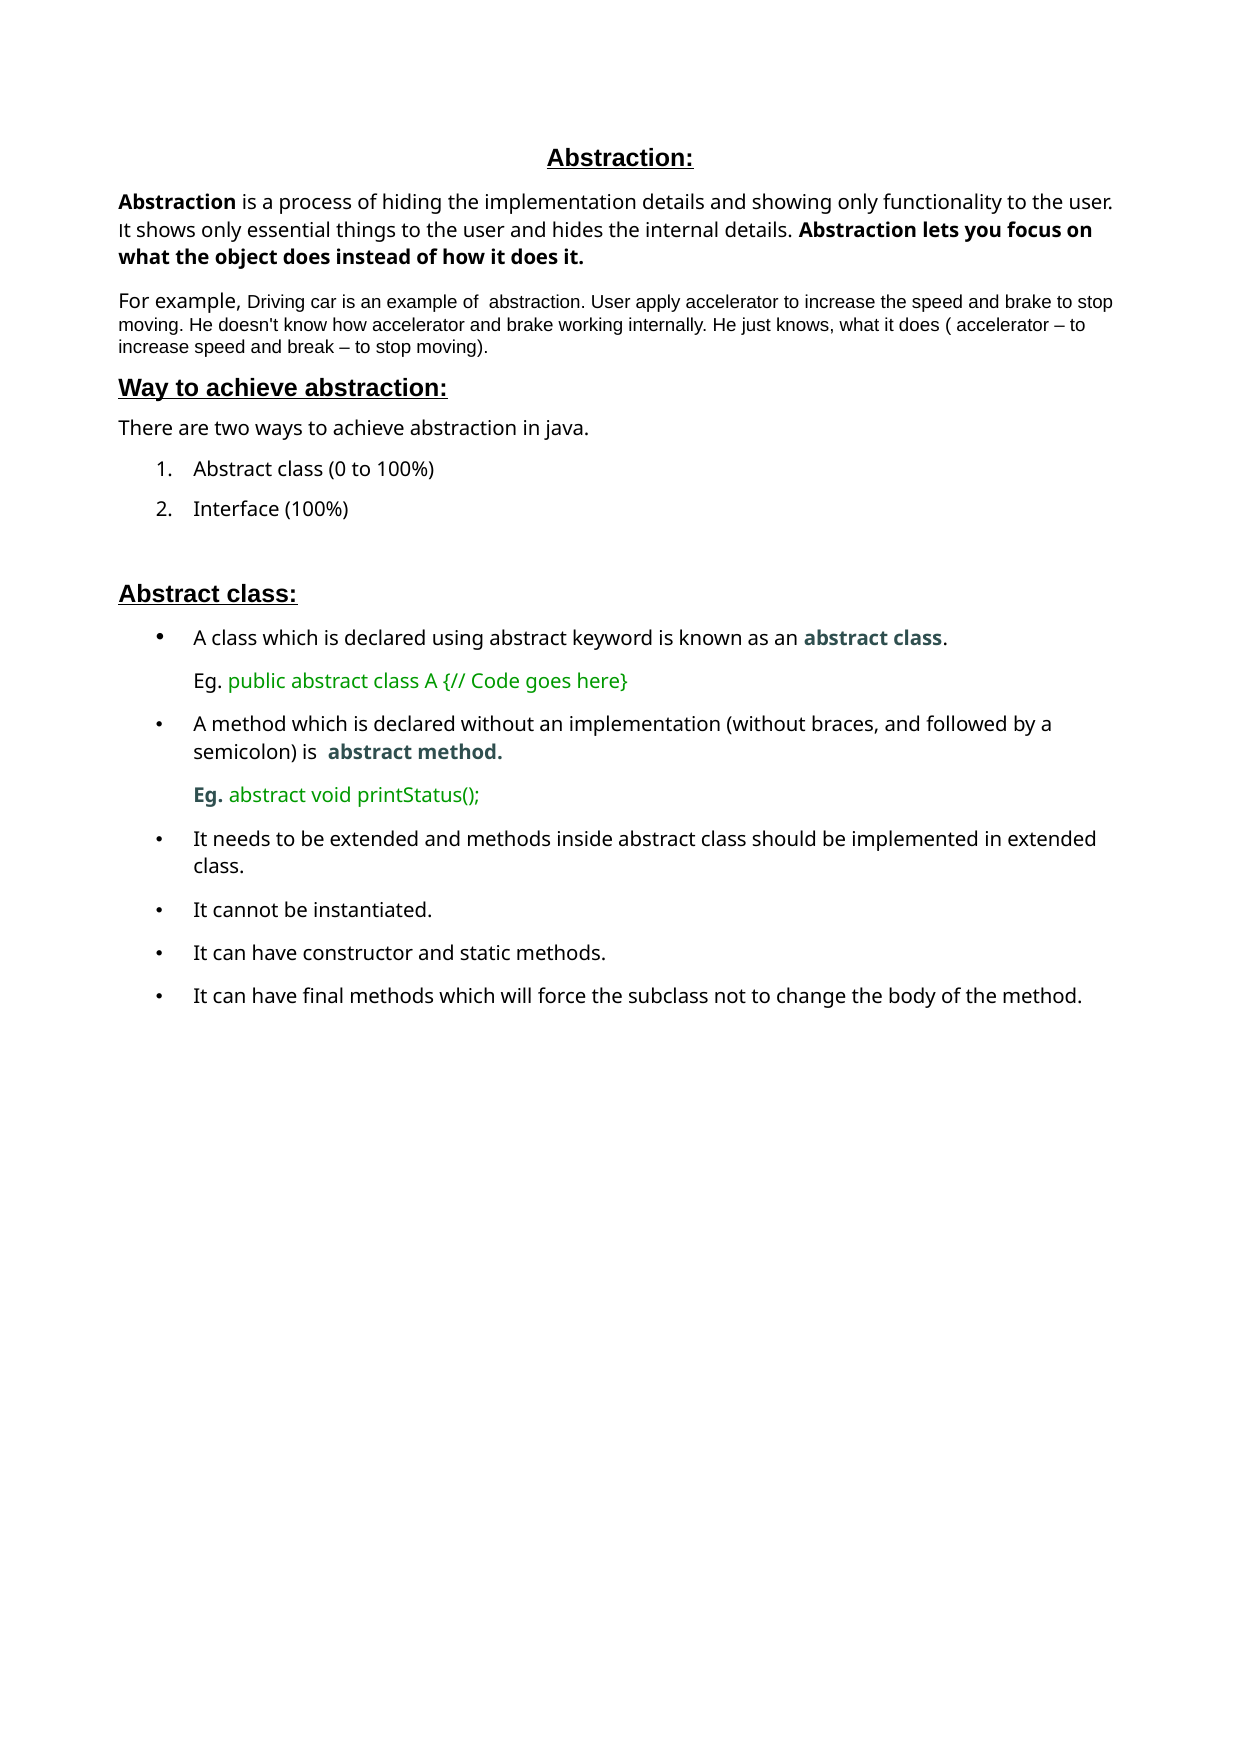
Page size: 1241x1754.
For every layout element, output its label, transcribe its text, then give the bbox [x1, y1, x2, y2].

list It can have final methods which will force the subclass not to change the body of the method. [156, 982, 1122, 1010]
list A class which is declared using abstract keyword is known as an abstract class. [156, 623, 1122, 651]
list Abstract class (0 to 100%) [156, 454, 1122, 482]
list It needs to be extended and methods inside abstract class should be implemented in extended class. [156, 824, 1122, 880]
text There are two ways to achieve abstraction in java. [118, 414, 1122, 442]
list A method which is declared without an implementation (without braces, and followed by a semicolon) is abstract method. [156, 710, 1122, 765]
list Eg. public abstract class A {// Code goes here} [156, 667, 1122, 694]
text Way to achieve abstraction: [118, 373, 1122, 401]
subtitle Abstraction: [118, 143, 1122, 172]
text Abstraction is a process of hiding the implementation details and showing only functionality to the user. It shows only essential things to the user and hides the internal details. Abstraction lets you focus on what the object does instead of how it does it. [118, 187, 1122, 271]
text Abstract class: [118, 579, 1122, 608]
list Eg. abstract void printStatus(); [156, 781, 1122, 809]
list Interface (100%) [156, 494, 1122, 522]
list It can have constructor and static methods. [156, 939, 1122, 966]
text For example, Driving car is an example of abstraction. User apply accelerator to increase the speed and brake to stop moving. He doesn't know how accelerator and brake working internally. He just knows, what it does ( accelerator – to increase speed and break – to stop moving). [118, 286, 1122, 357]
list It cannot be instantiated. [156, 895, 1122, 923]
